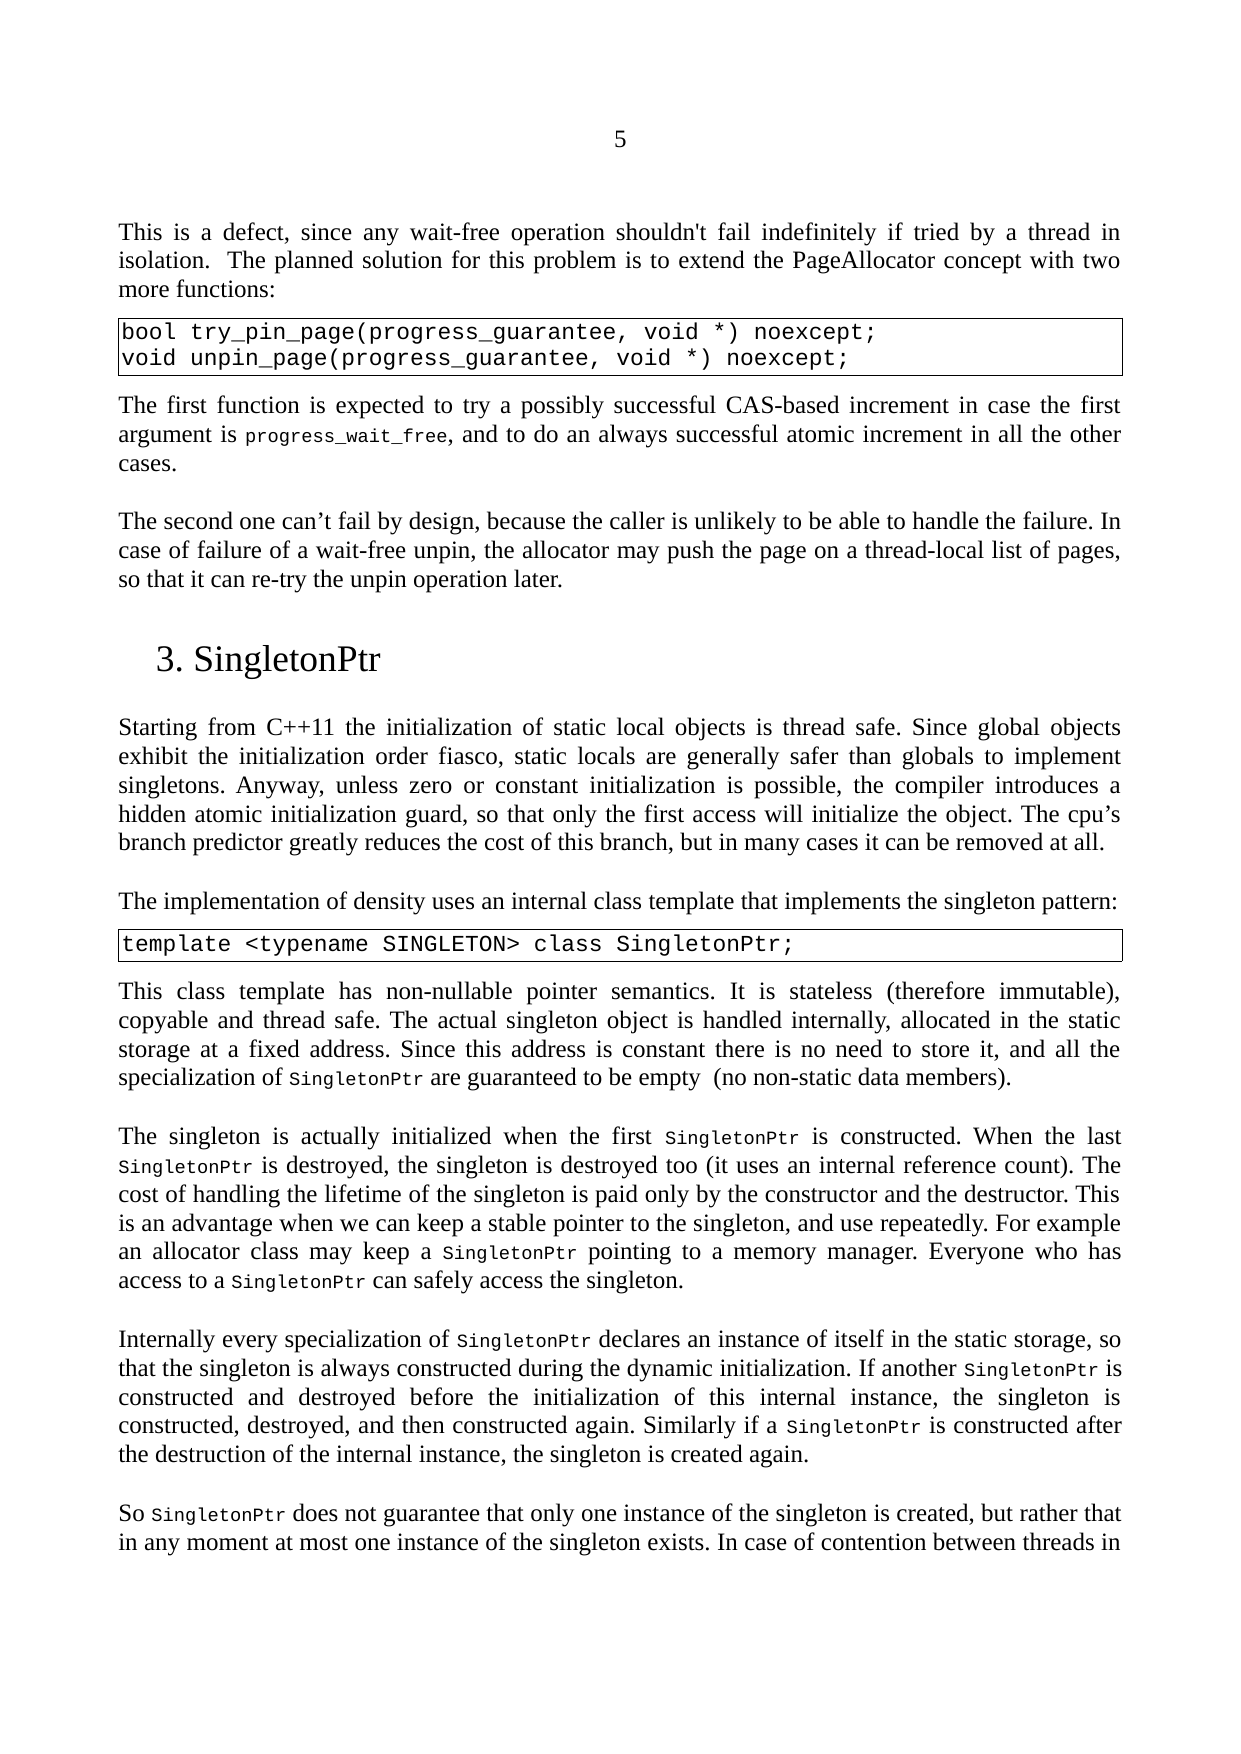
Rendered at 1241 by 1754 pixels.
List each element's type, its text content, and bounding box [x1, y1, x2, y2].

text The implementation of density uses an internal class template that implements the singleton pattern: [118, 886, 1122, 914]
text template <typename SINGLETON> class SingletonPtr; [119, 930, 1122, 961]
text The singleton is actually initialized when the first SingletonPtr is constructed. When the last SingletonPtr is destroyed, the singleton is destroyed too (it uses an internal reference count). The cost of handling the lifetime of the singleton is paid only by the constructor and the destructor. This is an advantage when we can keep a stable pointer to the singleton, and use repeatedly. For example an allocator class may keep a SingletonPtr pointing to a memory manager. Everyone who has access to a SingletonPtr can safely access the singleton. [118, 1121, 1122, 1294]
subtitle SingletonPtr [156, 637, 1122, 680]
text void unpin_page(progress_guarantee, void *) noexcept; [119, 343, 1122, 375]
text Internally every specialization of SingletonPtr declares an instance of itself in the static storage, so that the singleton is always constructed during the dynamic initialization. If another SingletonPtr is constructed and destroyed before the initialization of this internal instance, the singleton is constructed, destroyed, and then constructed again. Similarly if a SingletonPtr is constructed after the destruction of the internal instance, the singleton is created again. [118, 1324, 1122, 1468]
text This class template has non-nullable pointer semantics. It is stateless (therefore immutable), copyable and thread safe. The actual singleton object is handled internally, allocated in the static storage at a fixed address. Since this address is constant there is no need to store it, and all the specialization of SingletonPtr are guaranteed to be empty (no non-static data members). [118, 976, 1122, 1091]
text The second one can’t fail by design, because the caller is unlikely to be able to handle the failure. In case of failure of a wait-free unpin, the allocator may push the page on a thread-local list of pages, so that it can re-try the unpin operation later. [118, 506, 1122, 593]
text This is a defect, since any wait-free operation shouldn't fail indefinitely if tried by a thread in isolation. The planned solution for this problem is to extend the PageAllocator concept with two more functions: [118, 217, 1122, 303]
text The first function is expected to try a possibly successful CAS-based increment in case the first argument is progress_wait_free, and to do an always successful atomic increment in all the other cases. [118, 390, 1122, 477]
text So SingletonPtr does not guarantee that only one instance of the singleton is created, but rather that in any moment at most one instance of the singleton exists. In case of contention between threads in [118, 1498, 1122, 1556]
text Starting from C++11 the initialization of static local objects is thread safe. Since global objects exhibit the initialization order fiasco, static locals are generally safer than globals to implement singletons. Anyway, unless zero or constant initialization is possible, the compiler introduces a hidden atomic initialization guard, so that only the first access will initialize the object. The cpu’s branch predictor greatly reduces the cost of this branch, but in many cases it can be removed at all. [118, 712, 1122, 856]
text bool try_pin_page(progress_guarantee, void *) noexcept; [119, 319, 1122, 343]
